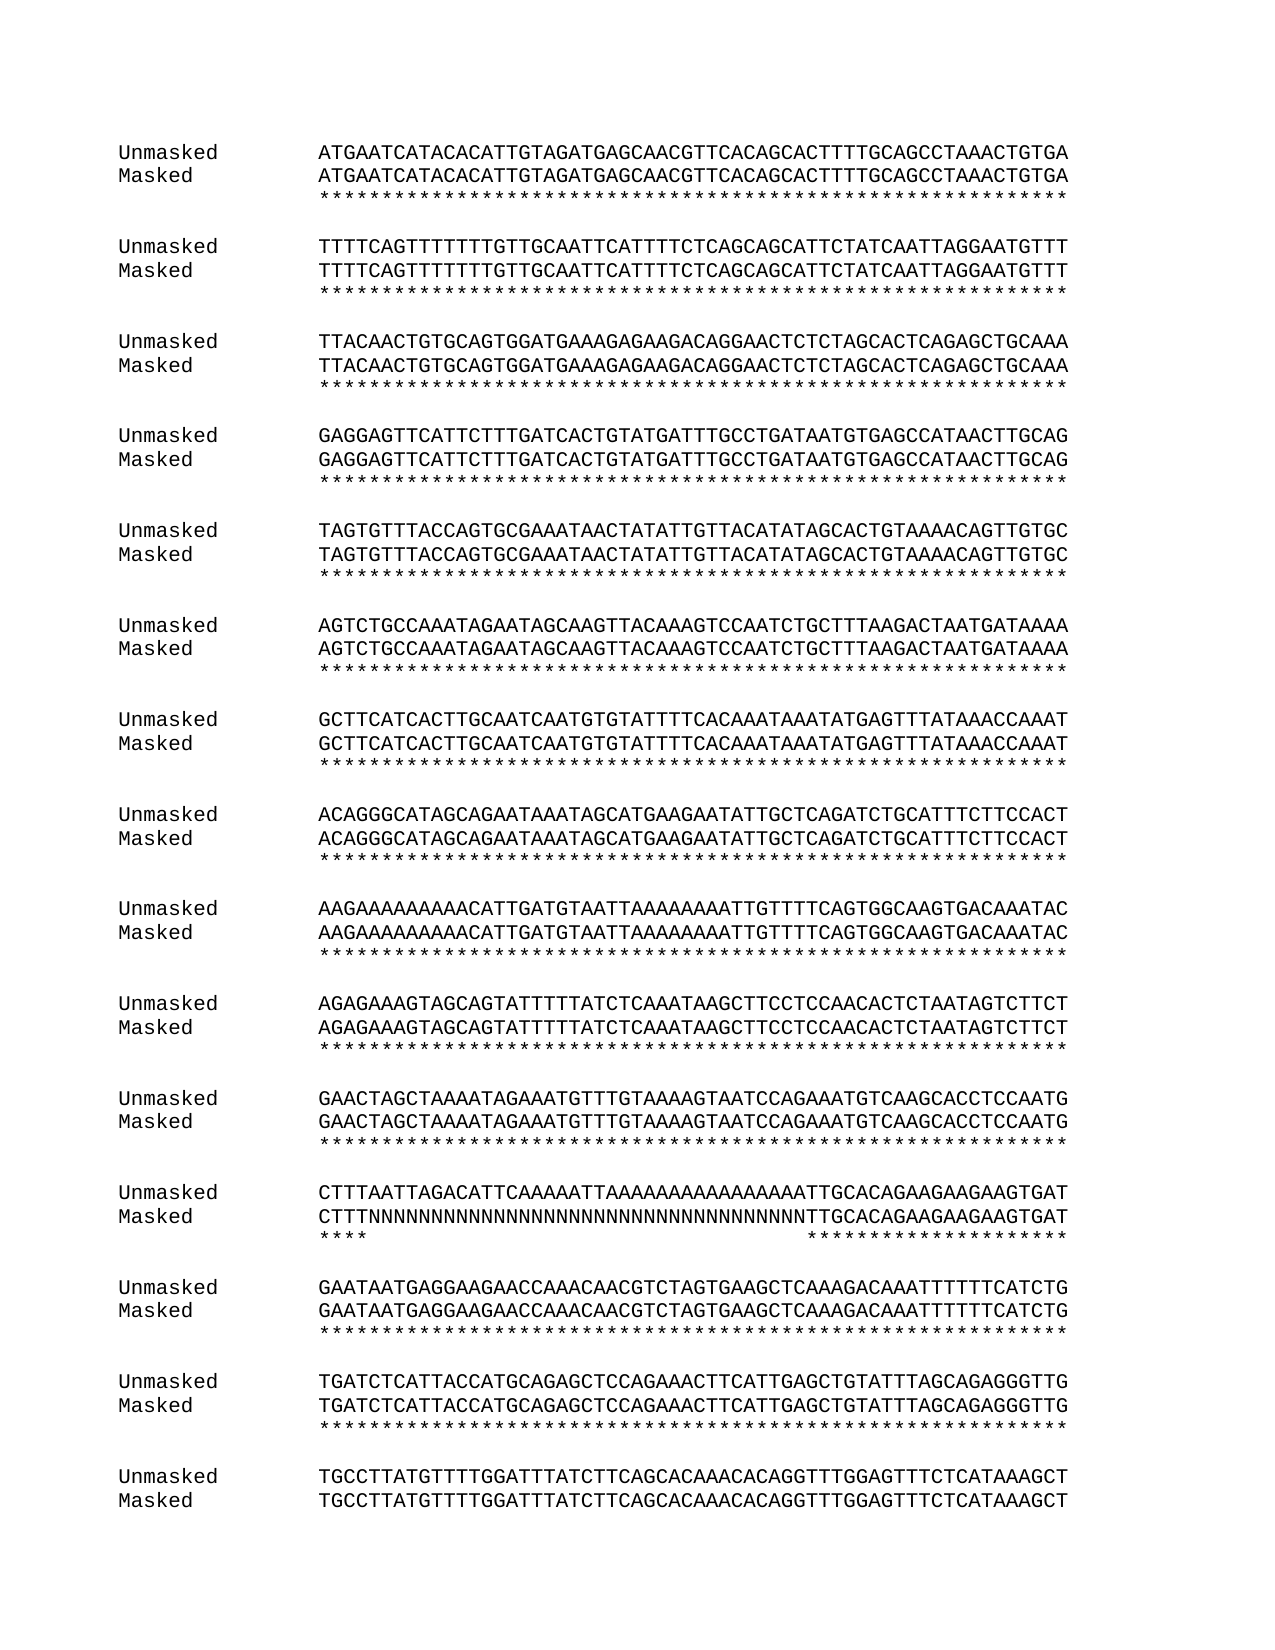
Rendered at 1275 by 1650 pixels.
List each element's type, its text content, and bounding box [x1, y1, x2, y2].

text Masked GAGGAGTTCATTCTTTGATCACTGTATGATTTGCCTGATAATGTGAGCCATAACTTGCAG [118, 449, 1157, 473]
text Masked CTTTNNNNNNNNNNNNNNNNNNNNNNNNNNNNNNNNNNNTTGCACAGAAGAAGAAGTGAT [118, 1206, 1157, 1229]
text Unmasked CTTTAATTAGACATTCAAAAATTAAAAAAAAAAAAAAAATTGCACAGAAGAAGAAGTGAT [118, 1182, 1157, 1206]
text Unmasked AGTCTGCCAAATAGAATAGCAAGTTACAAAGTCCAATCTGCTTTAAGACTAATGATAAAA [118, 615, 1157, 638]
text Masked AGTCTGCCAAATAGAATAGCAAGTTACAAAGTCCAATCTGCTTTAAGACTAATGATAAAA [118, 638, 1157, 662]
text Unmasked GCTTCATCACTTGCAATCAATGTGTATTTTCACAAATAAATATGAGTTTATAAACCAAAT [118, 709, 1157, 733]
text Masked GAACTAGCTAAAATAGAAATGTTTGTAAAAGTAATCCAGAAATGTCAAGCACCTCCAATG [118, 1111, 1157, 1135]
text Unmasked GAACTAGCTAAAATAGAAATGTTTGTAAAAGTAATCCAGAAATGTCAAGCACCTCCAATG [118, 1088, 1157, 1111]
text ************************************************************ [118, 473, 1157, 496]
text ************************************************************ [118, 189, 1157, 213]
text ************************************************************ [118, 1135, 1157, 1158]
text ************************************************************ [118, 757, 1157, 780]
text Masked TAGTGTTTACCAGTGCGAAATAACTATATTGTTACATATAGCACTGTAAAACAGTTGTGC [118, 544, 1157, 567]
text Unmasked TGCCTTATGTTTTGGATTTATCTTCAGCACAAACACAGGTTTGGAGTTTCTCATAAAGCT [118, 1466, 1157, 1489]
text Unmasked ATGAATCATACACATTGTAGATGAGCAACGTTCACAGCACTTTTGCAGCCTAAACTGTGA [118, 142, 1157, 165]
text Masked TTTTCAGTTTTTTTGTTGCAATTCATTTTCTCAGCAGCATTCTATCAATTAGGAATGTTT [118, 260, 1157, 284]
text Unmasked AAGAAAAAAAAACATTGATGTAATTAAAAAAAATTGTTTTCAGTGGCAAGTGACAAATAC [118, 898, 1157, 922]
text Unmasked TTACAACTGTGCAGTGGATGAAAGAGAAGACAGGAACTCTCTAGCACTCAGAGCTGCAAA [118, 331, 1157, 354]
text Masked ACAGGGCATAGCAGAATAAATAGCATGAAGAATATTGCTCAGATCTGCATTTCTTCCACT [118, 827, 1157, 851]
text Unmasked GAATAATGAGGAAGAACCAAACAACGTCTAGTGAAGCTCAAAGACAAATTTTTTCATCTG [118, 1277, 1157, 1300]
text **** ********************* [118, 1229, 1157, 1253]
text Masked TTACAACTGTGCAGTGGATGAAAGAGAAGACAGGAACTCTCTAGCACTCAGAGCTGCAAA [118, 354, 1157, 378]
text Unmasked GAGGAGTTCATTCTTTGATCACTGTATGATTTGCCTGATAATGTGAGCCATAACTTGCAG [118, 426, 1157, 449]
text ************************************************************ [118, 284, 1157, 307]
text Unmasked TAGTGTTTACCAGTGCGAAATAACTATATTGTTACATATAGCACTGTAAAACAGTTGTGC [118, 520, 1157, 544]
text Unmasked TTTTCAGTTTTTTTGTTGCAATTCATTTTCTCAGCAGCATTCTATCAATTAGGAATGTTT [118, 236, 1157, 260]
text ************************************************************ [118, 851, 1157, 875]
text Unmasked ACAGGGCATAGCAGAATAAATAGCATGAAGAATATTGCTCAGATCTGCATTTCTTCCACT [118, 804, 1157, 827]
text Unmasked TGATCTCATTACCATGCAGAGCTCCAGAAACTTCATTGAGCTGTATTTAGCAGAGGGTTG [118, 1371, 1157, 1395]
text Masked GCTTCATCACTTGCAATCAATGTGTATTTTCACAAATAAATATGAGTTTATAAACCAAAT [118, 733, 1157, 757]
text Masked ATGAATCATACACATTGTAGATGAGCAACGTTCACAGCACTTTTGCAGCCTAAACTGTGA [118, 165, 1157, 189]
text ************************************************************ [118, 567, 1157, 591]
text Unmasked AGAGAAAGTAGCAGTATTTTTATCTCAAATAAGCTTCCTCCAACACTCTAATAGTCTTCT [118, 993, 1157, 1017]
text ************************************************************ [118, 1419, 1157, 1442]
text ************************************************************ [118, 946, 1157, 969]
text Masked TGCCTTATGTTTTGGATTTATCTTCAGCACAAACACAGGTTTGGAGTTTCTCATAAAGCT [118, 1489, 1157, 1513]
text Masked GAATAATGAGGAAGAACCAAACAACGTCTAGTGAAGCTCAAAGACAAATTTTTTCATCTG [118, 1300, 1157, 1324]
text Masked AAGAAAAAAAAACATTGATGTAATTAAAAAAAATTGTTTTCAGTGGCAAGTGACAAATAC [118, 922, 1157, 946]
text Masked TGATCTCATTACCATGCAGAGCTCCAGAAACTTCATTGAGCTGTATTTAGCAGAGGGTTG [118, 1395, 1157, 1419]
text ************************************************************ [118, 1324, 1157, 1348]
text ************************************************************ [118, 662, 1157, 686]
text ************************************************************ [118, 1040, 1157, 1064]
text Masked AGAGAAAGTAGCAGTATTTTTATCTCAAATAAGCTTCCTCCAACACTCTAATAGTCTTCT [118, 1017, 1157, 1040]
text ************************************************************ [118, 378, 1157, 402]
